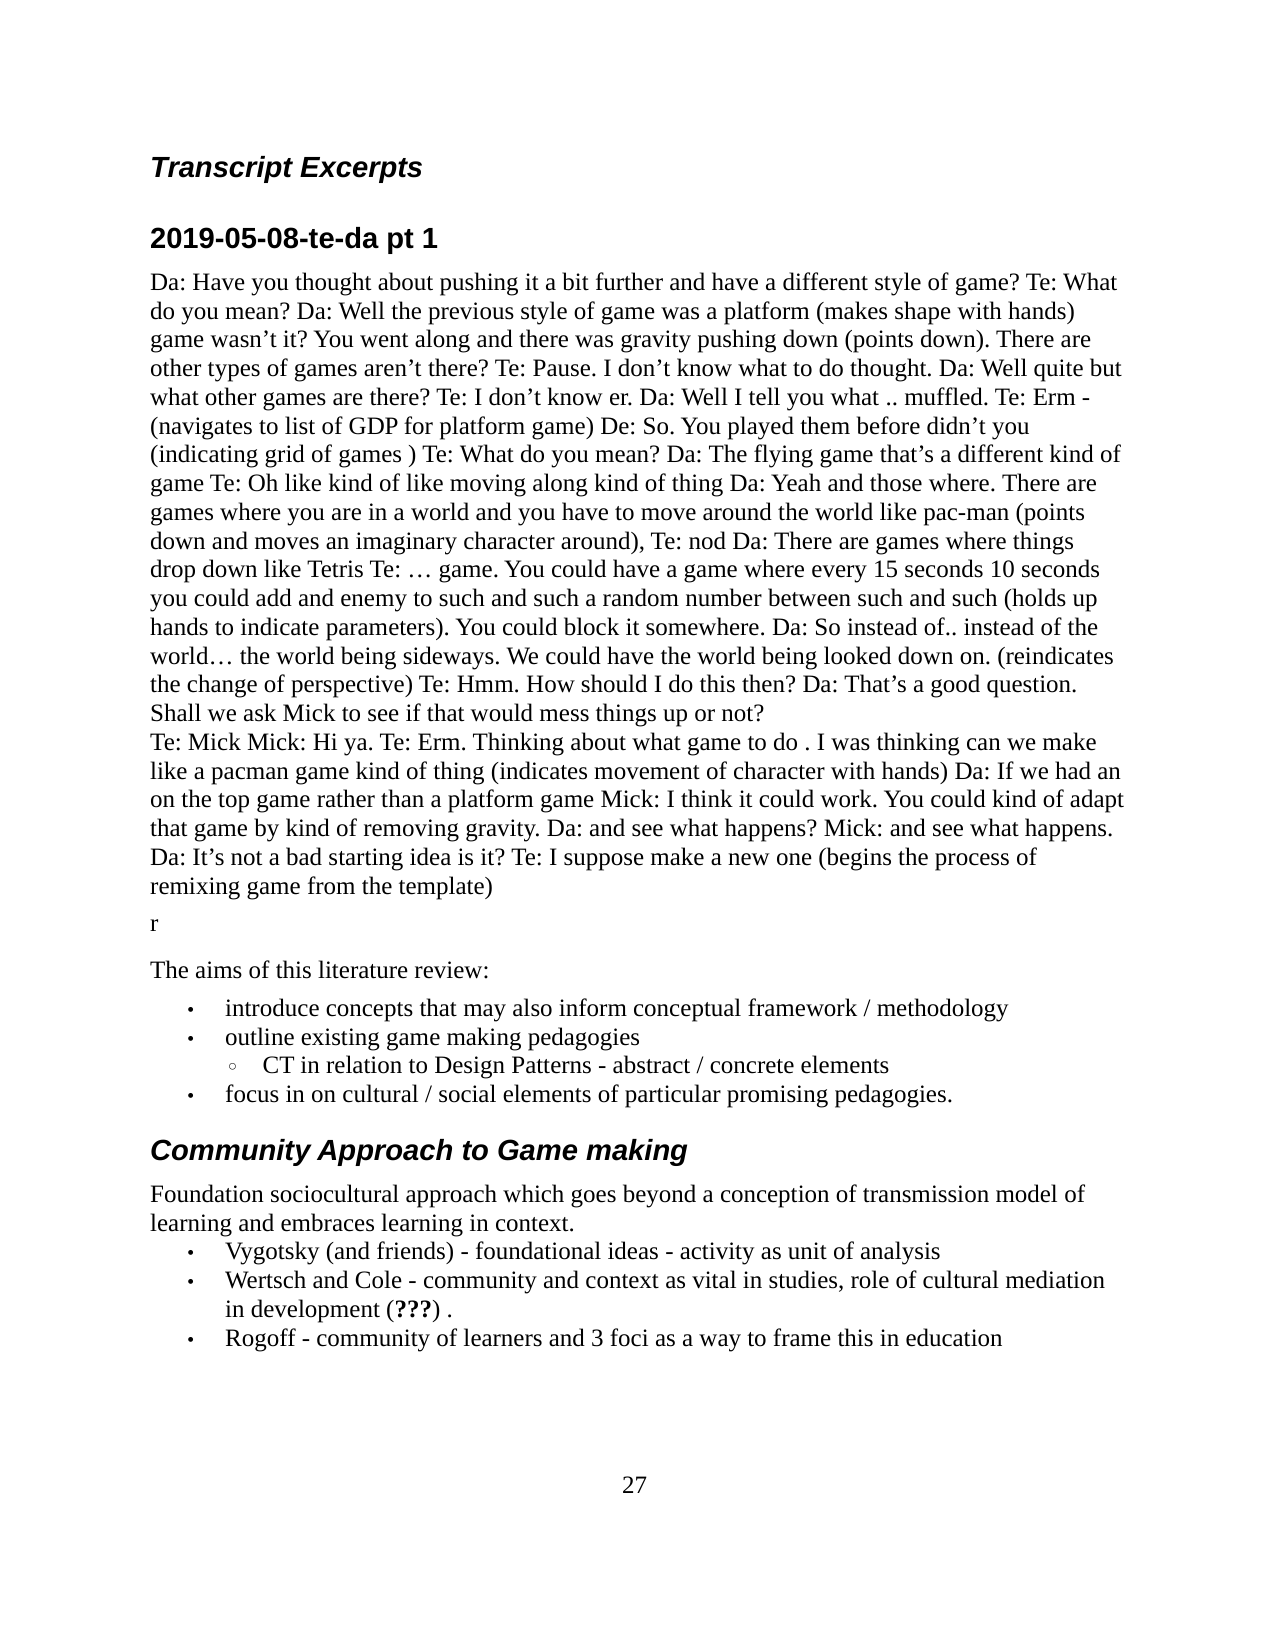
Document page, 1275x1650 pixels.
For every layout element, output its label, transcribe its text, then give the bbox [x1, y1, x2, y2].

text Foundation sociocultural approach which goes beyond a conception of transmission model of learning and embraces learning in context. [150, 1179, 1125, 1236]
list introduce concepts that may also inform conceptual framework / methodology [187, 993, 1125, 1022]
list Vygotsky (and friends) - foundational ideas - activity as unit of analysis [187, 1236, 1125, 1265]
subtitle 2019-05-08-te-da pt 1 [150, 221, 1125, 254]
subtitle Community Approach to Game making [150, 1133, 1125, 1166]
list Wertsch and Cole - community and context as vital in studies, role of cultural mediation in development (???) . [187, 1265, 1125, 1323]
list outline existing game making pedagogies [187, 1022, 1125, 1050]
text Da: Have you thought about pushing it a bit further and have a different style of game? Te: What do you mean? Da: Well the previous style of game was a platform (makes shape with hands) game wasn’t it? You went along and there was gravity pushing down (points down). There are other types of games aren’t there? Te: Pause. I don’t know what to do thought. Da: Well quite but what other games are there? Te: I don’t know er. Da: Well I tell you what .. muffled. Te: Erm - (navigates to list of GDP for platform game) De: So. You played them before didn’t you (indicating grid of games ) Te: What do you mean? Da: The flying game that’s a different kind of game Te: Oh like kind of like moving along kind of thing Da: Yeah and those where. There are games where you are in a world and you have to move around the world like pac-man (points down and moves an imaginary character around), Te: nod Da: There are games where things drop down like Tetris Te: … game. You could have a game where every 15 seconds 10 seconds you could add and enemy to such and such a random number between such and such (holds up hands to indicate parameters). You could block it somewhere. Da: So instead of.. instead of the world… the world being sideways. We could have the world being looked down on. (reindicates the change of perspective) Te: Hmm. How should I do this then? Da: That’s a good question. Shall we ask Mick to see if that would mess things up or not? Te: Mick Mick: Hi ya. Te: Erm. Thinking about what game to do . I was thinking can we make like a pacman game kind of thing (indicates movement of character with hands) Da: If we had an on the top game rather than a platform game Mick: I think it could work. You could kind of adapt that game by kind of removing gravity. Da: and see what happens? Mick: and see what happens. Da: It’s not a bad starting idea is it? Te: I suppose make a new one (begins the process of remixing game from the template) [150, 267, 1125, 899]
text The aims of this literature review: [150, 955, 1125, 984]
subtitle Transcript Excerpts [150, 150, 1125, 183]
list Rogoff - community of learners and 3 foci as a way to frame this in education [187, 1323, 1125, 1351]
list focus in on cultural / social elements of particular promising pedagogies. [187, 1079, 1125, 1108]
text r [150, 908, 1125, 937]
list CT in relation to Design Patterns - abstract / concrete elements [225, 1050, 1125, 1079]
